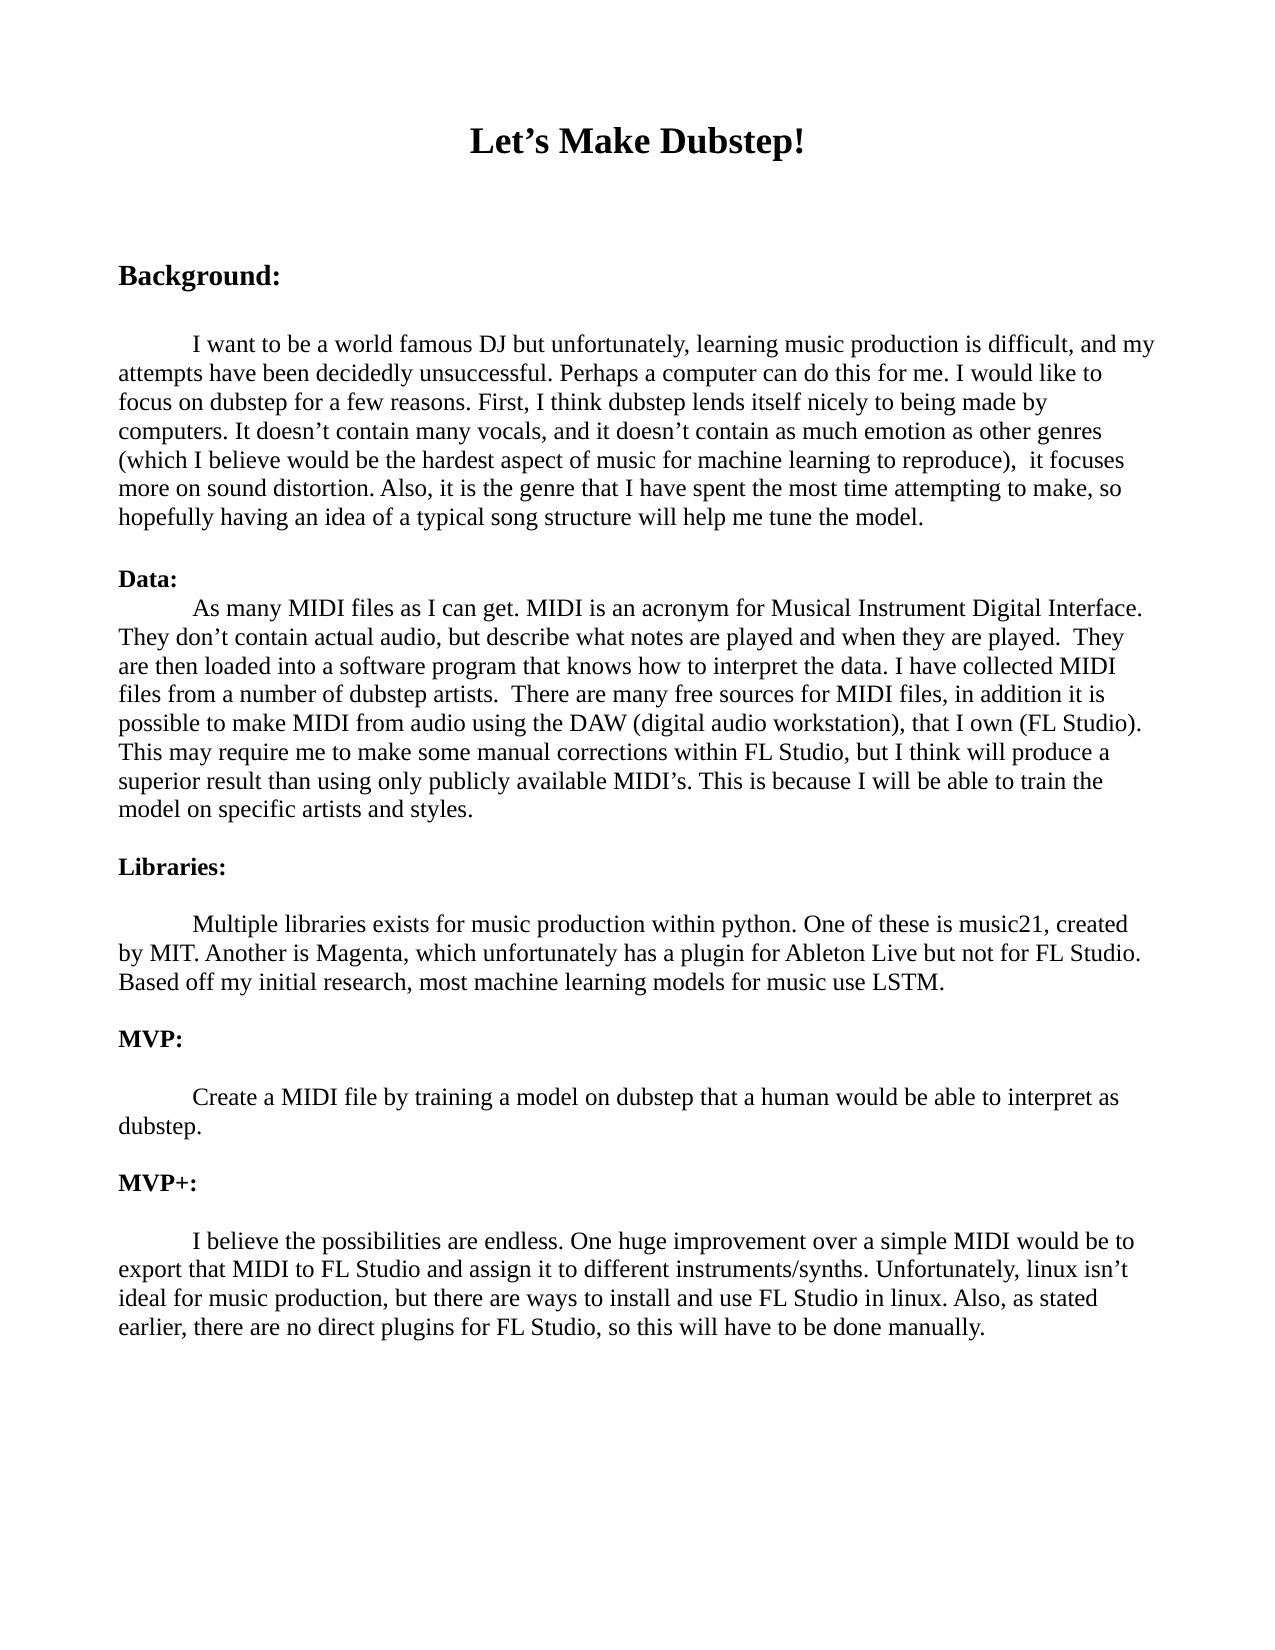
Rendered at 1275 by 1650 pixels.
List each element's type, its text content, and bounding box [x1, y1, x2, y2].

text Data: [118, 564, 1157, 593]
text I want to be a world famous DJ but unfortunately, learning music production is difficult, and my attempts have been decidedly unsuccessful. Perhaps a computer can do this for me. I would like to focus on dubstep for a few reasons. First, I think dubstep lends itself nicely to being made by computers. It doesn’t contain many vocals, and it doesn’t contain as much emotion as other genres (which I believe would be the hardest aspect of music for machine learning to reproduce), it focuses more on sound distortion. Also, it is the genre that I have spent the most time attempting to make, so hopefully having an idea of a typical song structure will help me tune the model. [118, 325, 1157, 531]
text Background: [118, 258, 1157, 291]
text MVP: [118, 1024, 1157, 1053]
text I believe the possibilities are endless. One huge improvement over a simple MIDI would be to export that MIDI to FL Studio and assign it to different instruments/synths. Unfortunately, linux isn’t ideal for music production, but there are ways to install and use FL Studio in linux. Also, as stated earlier, there are no direct plugins for FL Studio, so this will have to be done manually. [118, 1226, 1157, 1341]
text As many MIDI files as I can get. MIDI is an acronym for Musical Instrument Digital Interface. They don’t contain actual audio, but describe what notes are played and when they are played. They are then loaded into a software program that knows how to interpret the data. I have collected MIDI files from a number of dubstep artists. There are many free sources for MIDI files, in addition it is possible to make MIDI from audio using the DAW (digital audio workstation), that I own (FL Studio). This may require me to make some manual corrections within FL Studio, but I think will produce a superior result than using only publicly available MIDI’s. This is because I will be able to train the model on specific artists and styles. [118, 593, 1157, 823]
text Create a MIDI file by training a model on dubstep that a human would be able to interpret as dubstep. [118, 1082, 1157, 1139]
text Multiple libraries exists for music production within python. One of these is music21, created by MIT. Another is Magenta, which unfortunately has a plugin for Ableton Live but not for FL Studio. Based off my initial research, most machine learning models for music use LSTM. [118, 909, 1157, 996]
text MVP+: [118, 1168, 1157, 1197]
text Libraries: [118, 852, 1157, 881]
